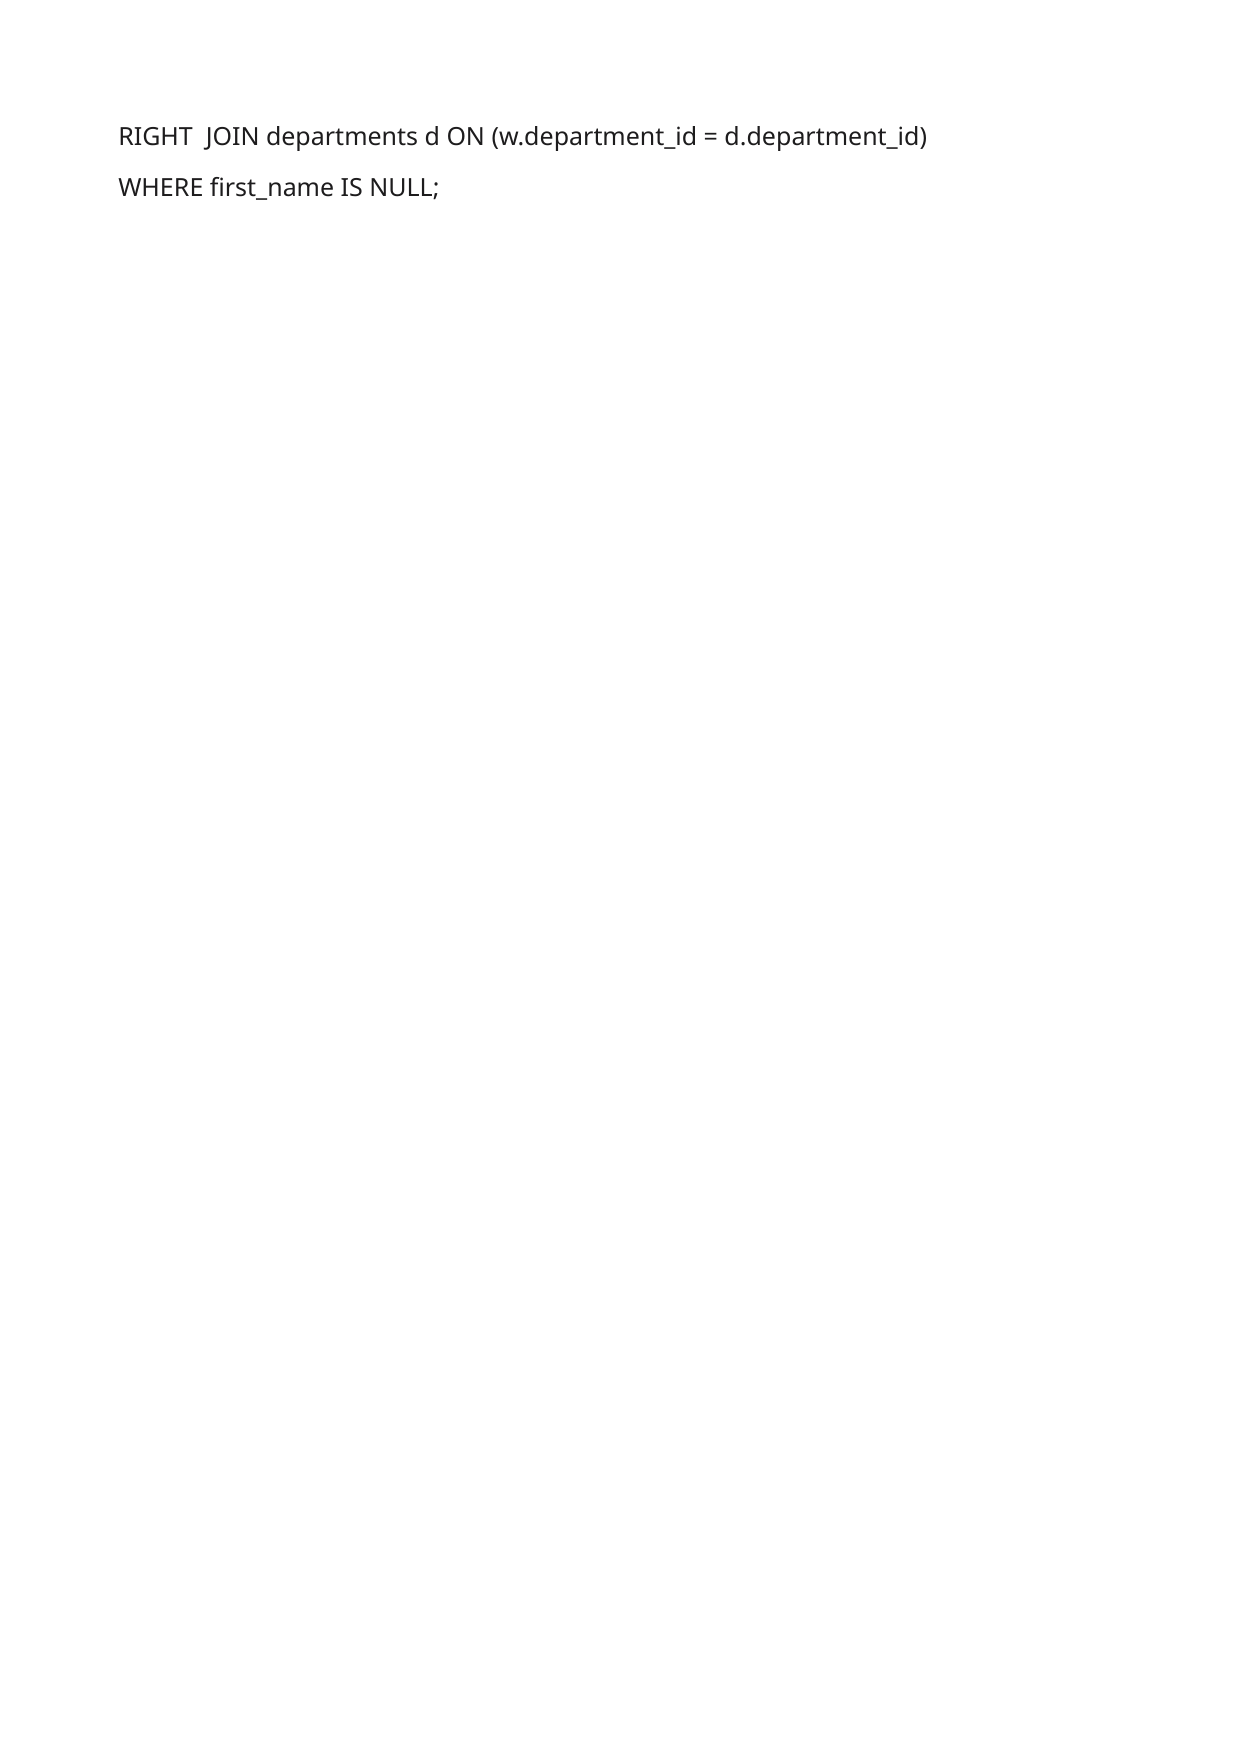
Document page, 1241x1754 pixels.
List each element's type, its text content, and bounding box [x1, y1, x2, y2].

text RIGHT JOIN departments d ON (w.department_id = d.department_id) [118, 118, 1122, 152]
text WHERE first_name IS NULL; [118, 169, 1122, 203]
